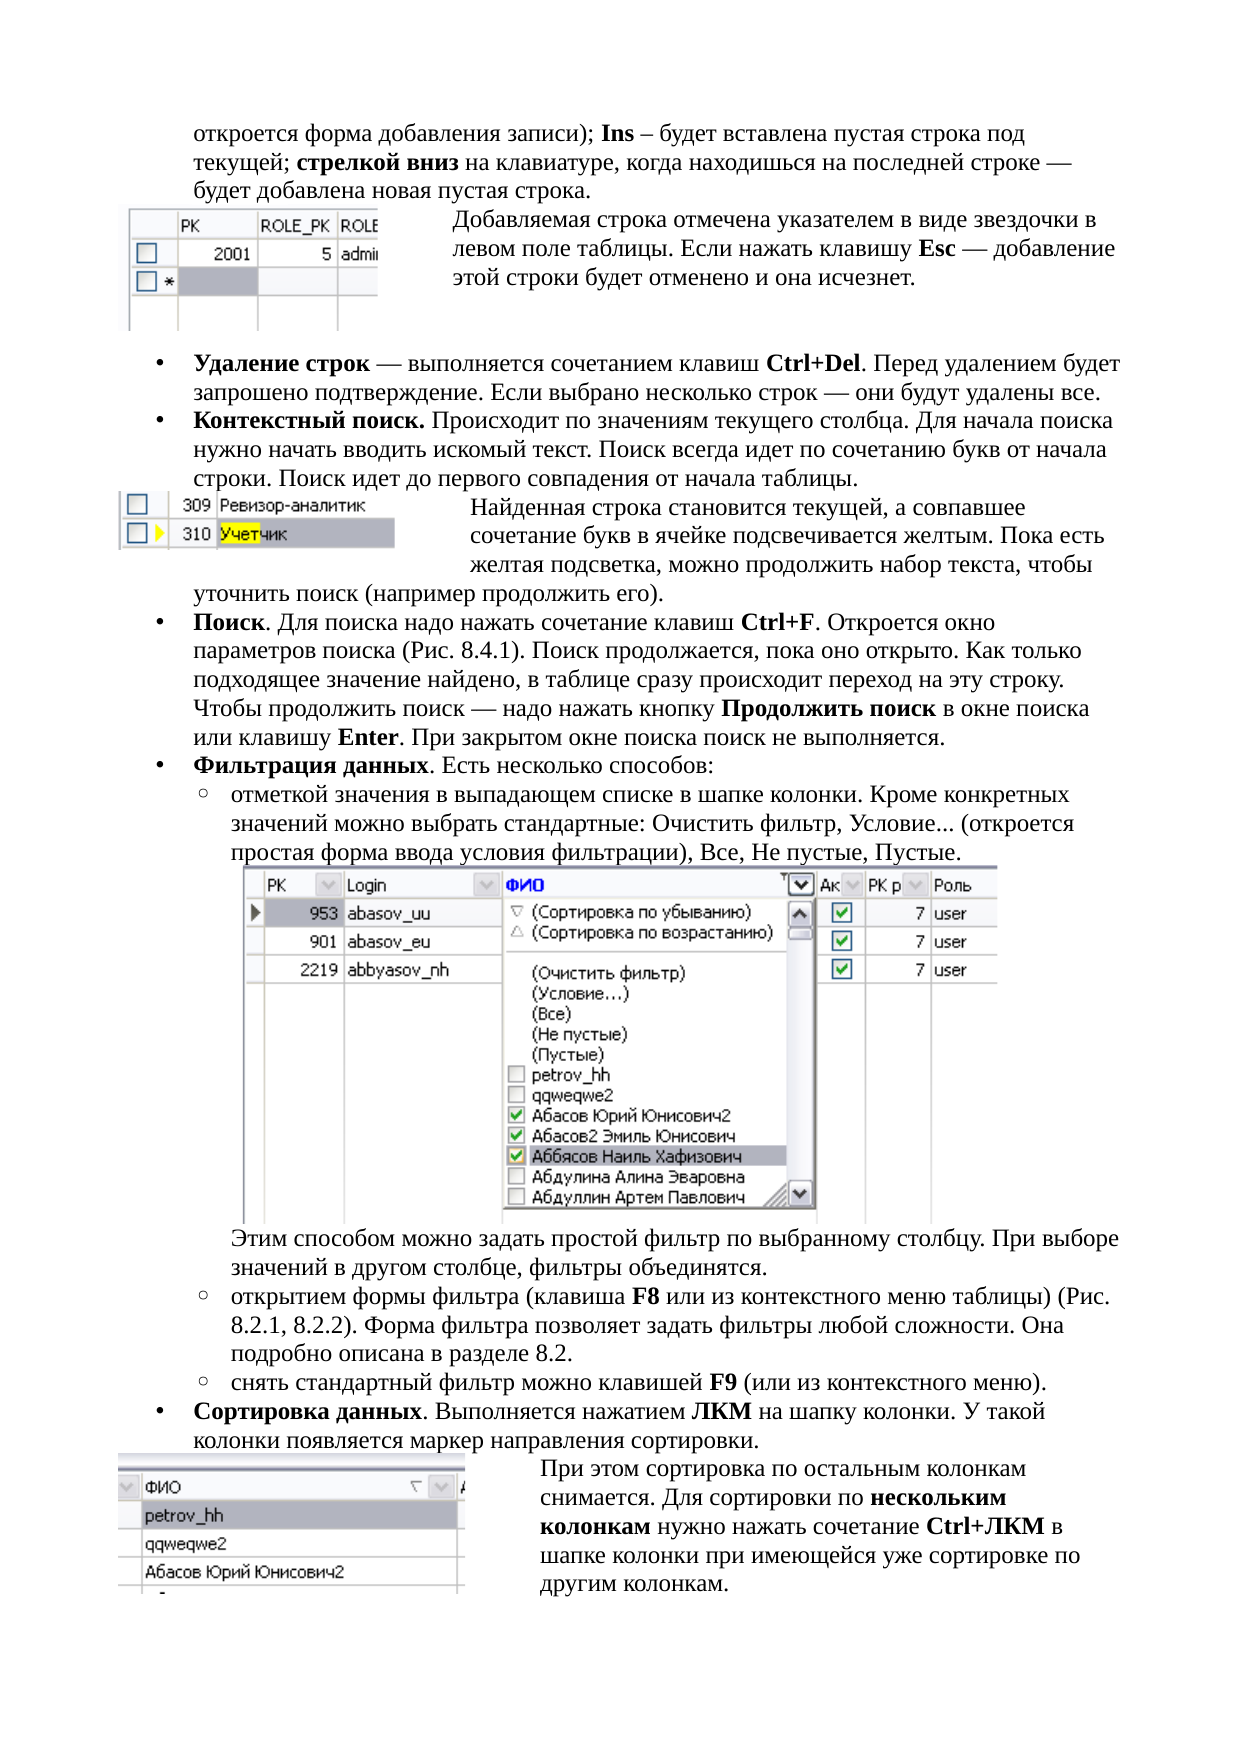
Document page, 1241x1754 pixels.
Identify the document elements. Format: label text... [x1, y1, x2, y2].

picture [118, 1453, 465, 1594]
list Найденная строка становится текущей, а совпавшее сочетание букв в ячейке подсвечивается желтым. Пока есть желтая подсветка, можно продолжить набор текста, чтобы уточнить поиск (например продолжить его). [156, 492, 1122, 607]
list Удаление строк — выполняется сочетанием клавиш Ctrl+Del. Перед удалением будет запрошено подтверждение. Если выбрано несколько строк — они будут удалены все. [156, 348, 1122, 406]
list Поиск. Для поиска надо нажать сочетание клавиш Ctrl+F. Откроется окно параметров поиска (Рис. 8.4.1). Поиск продолжается, пока оно открыто. Как только подходящее значение найдено, в таблице сразу происходит переход на эту строку. Чтобы продолжить поиск — надо нажать кнопку Продолжить поиск в окне поиска или клавишу Enter. При закрытом окне поиска поиск не выполняется. [156, 607, 1122, 751]
list При этом сортировка по остальным колонкам снимается. Для сортировки по нескольким колонкам нужно нажать сочетание Ctrl+ЛКМ в шапке колонки при имеющейся уже сортировке по другим колонкам. [156, 1453, 1122, 1597]
list Добавляемая строка отмечена указателем в виде звездочки в левом поле таблицы. Если нажать клавишу Esc — добавление этой строки будет отменено и она исчезнет. [378, 204, 1122, 291]
picture [242, 865, 998, 1224]
list открытием формы фильтра (клавиша F8 или из контекстного меню таблицы) (Рис. 8.2.1, 8.2.2). Форма фильтра позволяет задать фильтры любой сложности. Она подробно описана в разделе 8.2. [193, 1281, 1122, 1367]
list снять стандартный фильтр можно клавишей F9 (или из контекстного меню). [193, 1367, 1122, 1396]
list Контекстный поиск. Происходит по значениям текущего столбца. Для начала поиска нужно начать вводить искомый текст. Поиск всегда идет по сочетанию букв от начала строки. Поиск идет до первого совпадения от начала таблицы. [156, 406, 1122, 492]
picture [118, 204, 378, 331]
picture [118, 491, 395, 550]
list отметкой значения в выпадающем списке в шапке колонки. Кроме конкретных значений можно выбрать стандартные: Очистить фильтр, Условие... (откроется простая форма ввода условия фильтрации), Все, Не пустые, Пустые. [193, 779, 1122, 866]
list Этим способом можно задать простой фильтр по выбранному столбцу. При выборе значений в другом столбце, фильтры объединятся. [193, 894, 1122, 1281]
list Фильтрация данных. Есть несколько способов: [156, 751, 1122, 779]
list откроется форма добавления записи); Ins – будет вставлена пустая строка под текущей; стрелкой вниз на клавиатуре, когда находишься на последней строке — будет добавлена новая пустая строка. [156, 118, 1122, 204]
list Сортировка данных. Выполняется нажатием ЛКМ на шапку колонки. У такой колонки появляется маркер направления сортировки. [156, 1396, 1122, 1453]
